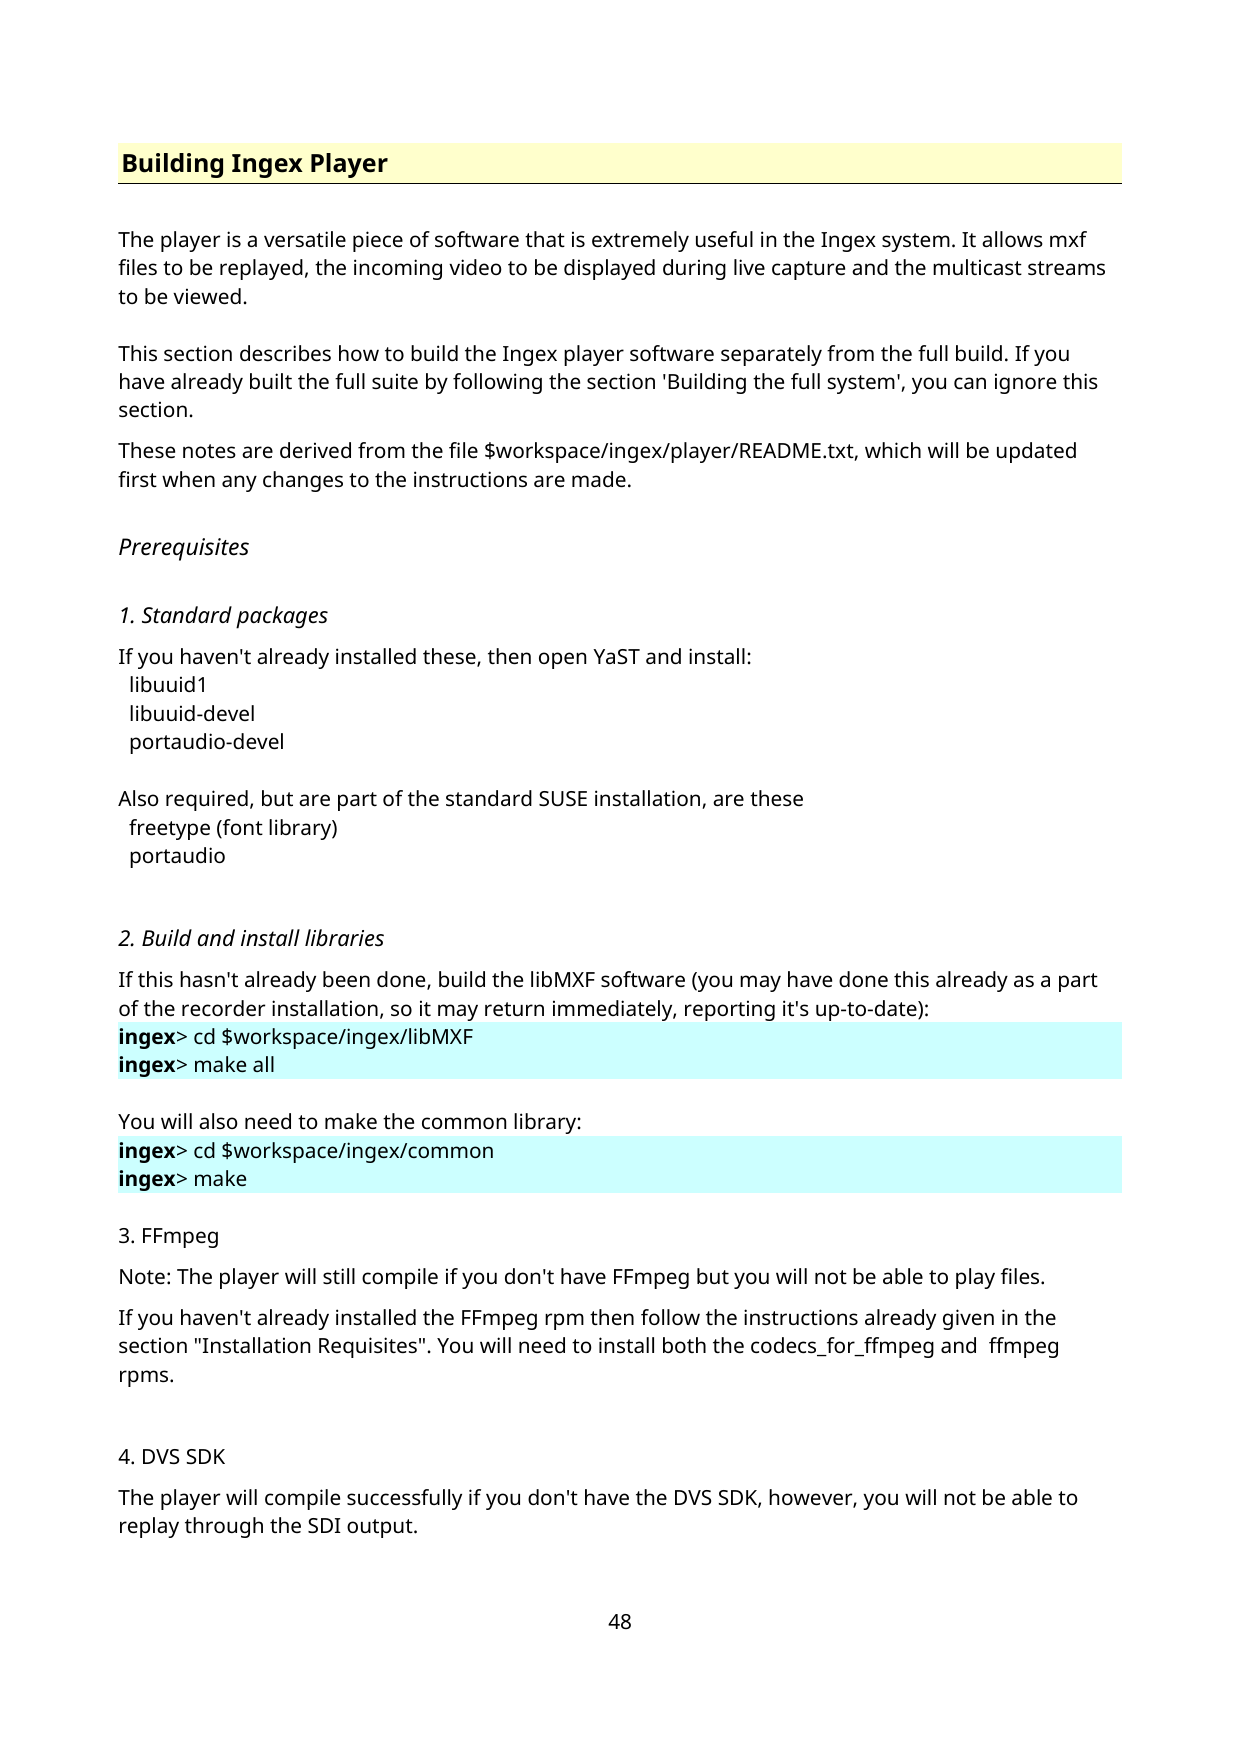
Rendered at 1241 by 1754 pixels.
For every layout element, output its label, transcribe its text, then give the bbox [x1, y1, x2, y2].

text If this hasn't already been done, build the libMXF software (you may have done this already as a part of the recorder installation, so it may return immediately, reporting it's up-to-date): [118, 965, 1122, 1022]
text freetype (font library) [118, 813, 1122, 841]
text portaudio-devel [118, 727, 1122, 756]
text This section describes how to build the Ingex player software separately from the full build. If you have already built the full suite by following the section 'Building the full system', you can ignore this section. [118, 339, 1122, 424]
text If you haven't already installed the FFmpeg rpm then follow the instructions already given in the section "Installation Requisites". You will need to install both the codecs_for_ffmpeg and ffmpeg rpms. [118, 1303, 1122, 1388]
text portaudio [118, 841, 1122, 869]
subtitle 1. Standard packages [118, 600, 1122, 629]
text 4. DVS SDK [118, 1442, 1122, 1470]
text You will also need to make the common library: [118, 1107, 1122, 1136]
text Also required, but are part of the standard SUSE installation, are these [118, 784, 1122, 813]
text These notes are derived from the file $workspace/ingex/player/README.txt, which will be updated first when any changes to the instructions are made. [118, 437, 1122, 493]
text ingex> make all [118, 1051, 1122, 1079]
subtitle Building Ingex Player [118, 143, 1122, 183]
text The player will compile successfully if you don't have the DVS SDK, however, you will not be able to replay through the SDI output. [118, 1483, 1122, 1539]
text ingex> cd $workspace/ingex/libMXF [118, 1022, 1122, 1051]
text libuuid-devel [118, 699, 1122, 727]
text If you haven't already installed these, then open YaST and install: [118, 642, 1122, 670]
text libuuid1 [118, 670, 1122, 699]
text ingex> cd $workspace/ingex/common [118, 1136, 1122, 1164]
text Note: The player will still compile if you don't have FFmpeg but you will not be able to play files. [118, 1262, 1122, 1291]
text ingex> make [118, 1164, 1122, 1193]
text The player is a versatile piece of software that is extremely useful in the Ingex system. It allows mxf files to be replayed, the incoming video to be displayed during live capture and the multicast streams to be viewed. [118, 225, 1122, 310]
subtitle Prerequisites [118, 531, 1122, 562]
text 3. FFmpeg [118, 1221, 1122, 1249]
subtitle 2. Build and install libraries [118, 923, 1122, 953]
